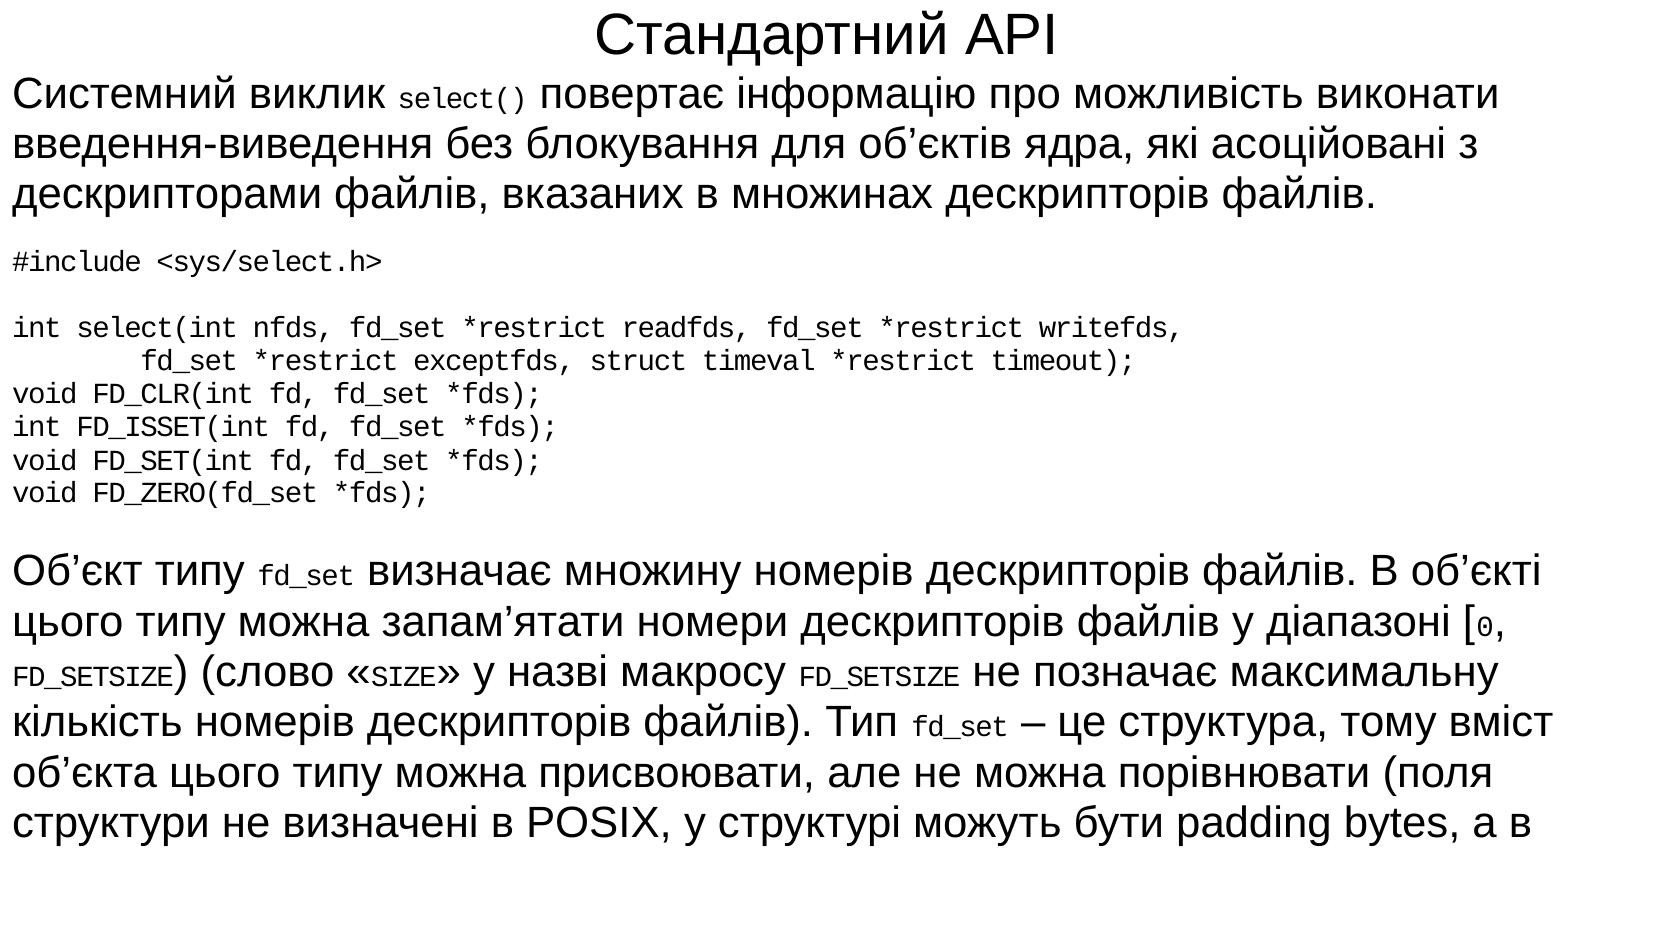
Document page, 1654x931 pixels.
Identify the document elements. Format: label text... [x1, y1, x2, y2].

text void FD_SET(int fd, fd_set *fds); [12, 446, 1642, 479]
text void FD_CLR(int fd, fd_set *fds); [12, 379, 1642, 413]
text #include <sys/select.h> [12, 247, 1642, 281]
text Стандартний API [12, 0, 1642, 67]
text Системний виклик select() повертає інформацію про можливість виконати введення-виведення без блокування для об’єктів ядра, які асоційовані з дескрипторами файлів, вказаних в множинах дескрипторів файлів. [12, 67, 1642, 218]
text fd_set *restrict exceptfds, struct timeval *restrict timeout); [12, 347, 1642, 379]
text int FD_ISSET(int fd, fd_set *fds); [12, 413, 1642, 446]
text int select(int nfds, fd_set *restrict readfds, fd_set *restrict writefds, [12, 313, 1642, 347]
text void FD_ZERO(fd_set *fds); [12, 479, 1642, 512]
text Об’єкт типу fd_set визначає множину номерів дескрипторів файлів. В об’єкті цього типу можна запам’ятати номери дескрипторів файлів у діапазоні [0, FD_SETSIZE) (слово «SIZE» у назві макросу FD_SETSIZE не позначає максимальну кількість номерів дескрипторів файлів). Тип fd_set – це структура, тому вміст об’єкта цього типу можна присвоювати, але не можна порівнювати (поля структури не визначені в POSIX, у структурі можуть бути padding bytes, а в [12, 545, 1642, 847]
